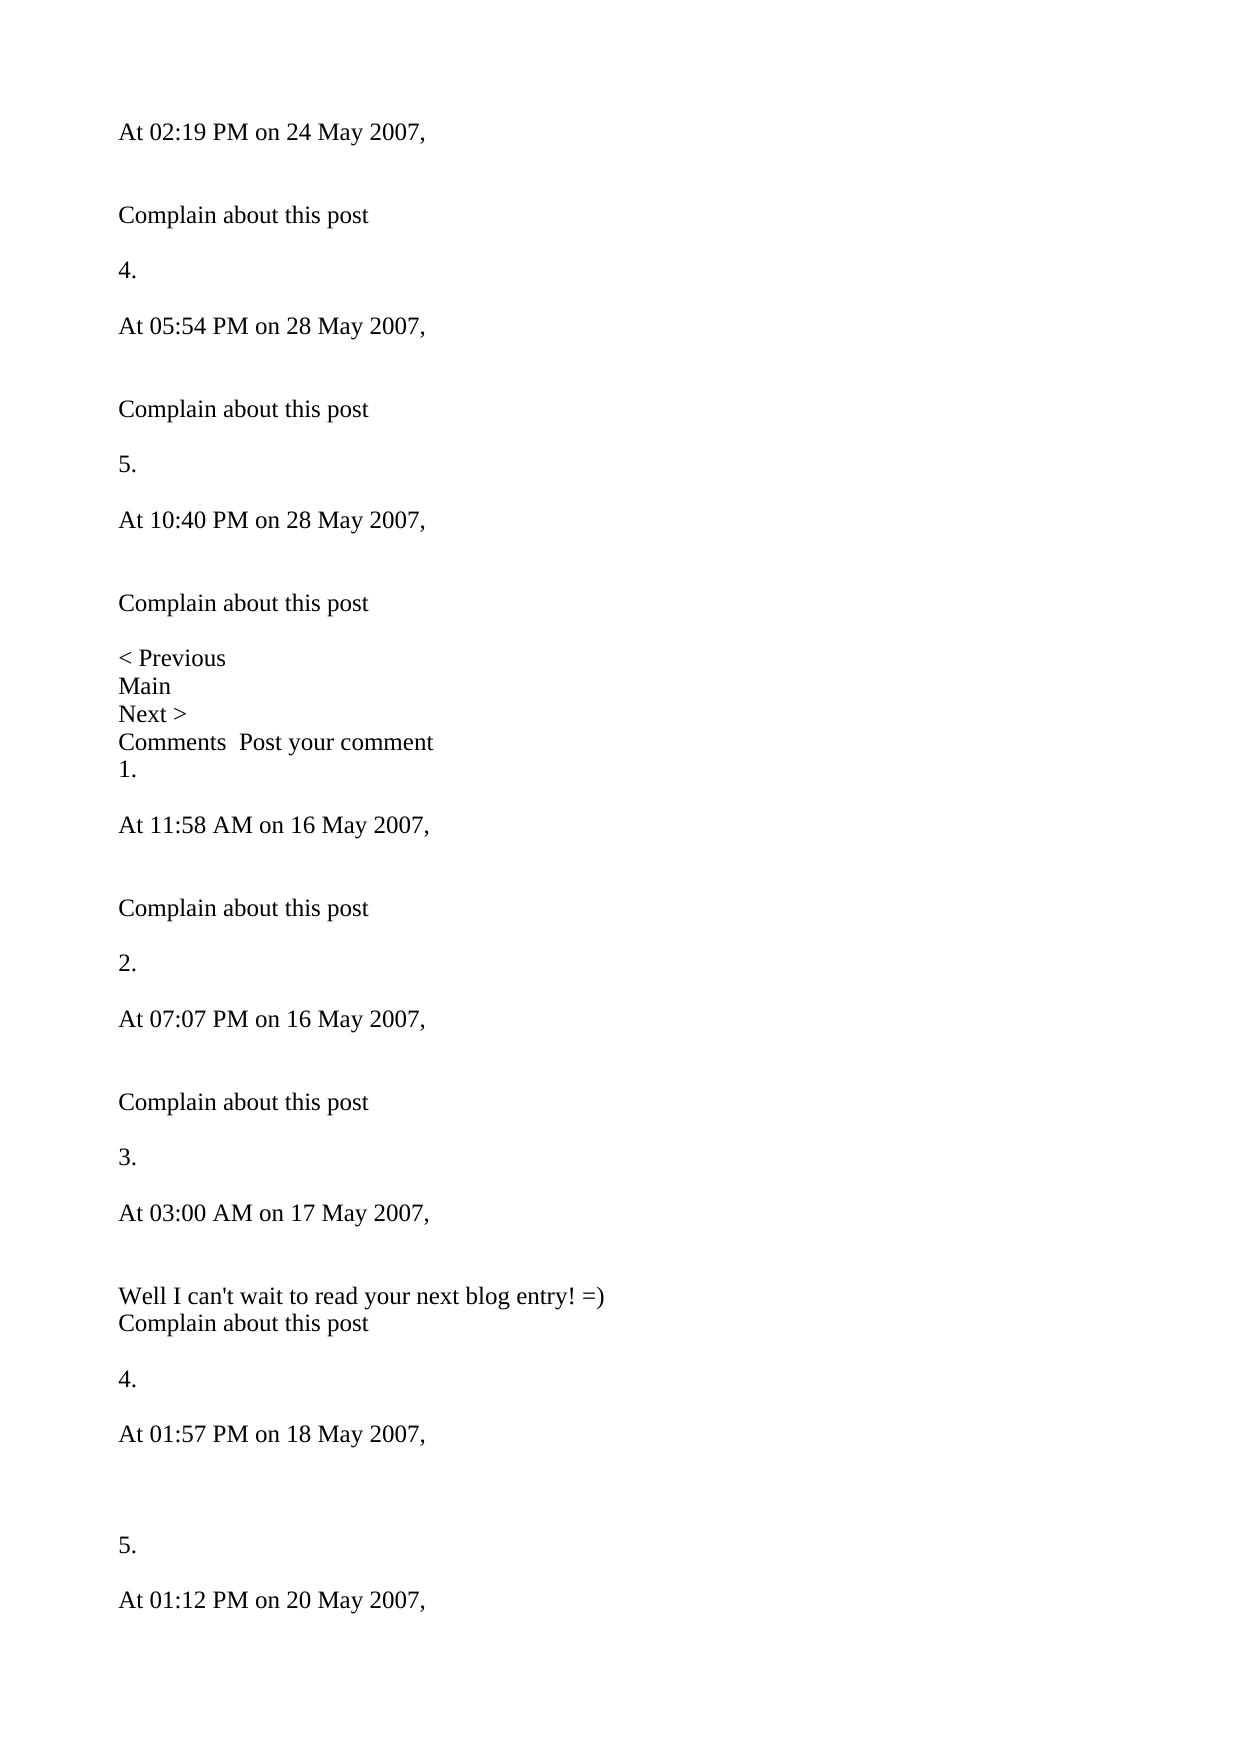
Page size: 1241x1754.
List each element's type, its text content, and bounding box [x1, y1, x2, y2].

text Next > [118, 700, 1122, 728]
text At 03:00 AM on 17 May 2007, [118, 1199, 1122, 1226]
text 2. [118, 949, 1122, 977]
text At 02:19 PM on 24 May 2007, [118, 118, 1122, 146]
text At 07:07 PM on 16 May 2007, [118, 1005, 1122, 1032]
text 3. [118, 1143, 1122, 1171]
text At 01:12 PM on 20 May 2007, [118, 1587, 1122, 1614]
text At 01:57 PM on 18 May 2007, [118, 1420, 1122, 1448]
text At 05:54 PM on 28 May 2007, [118, 312, 1122, 340]
text Comments Post your comment [118, 728, 1122, 755]
text 4. [118, 257, 1122, 284]
text At 11:58 AM on 16 May 2007, [118, 811, 1122, 838]
text At 10:40 PM on 28 May 2007, [118, 506, 1122, 534]
text Complain about this post [118, 395, 1122, 423]
text Complain about this post [118, 201, 1122, 229]
text Complain about this post [118, 589, 1122, 617]
text Complain about this post [118, 1309, 1122, 1337]
text 4. [118, 1365, 1122, 1393]
text Complain about this post [118, 1088, 1122, 1116]
text 1. [118, 755, 1122, 783]
text Well I can't wait to read your next blog entry! =) [118, 1282, 1122, 1309]
text Main [118, 672, 1122, 700]
text 5. [118, 1531, 1122, 1559]
text < Previous [118, 644, 1122, 672]
text Complain about this post [118, 894, 1122, 922]
text 5. [118, 451, 1122, 478]
